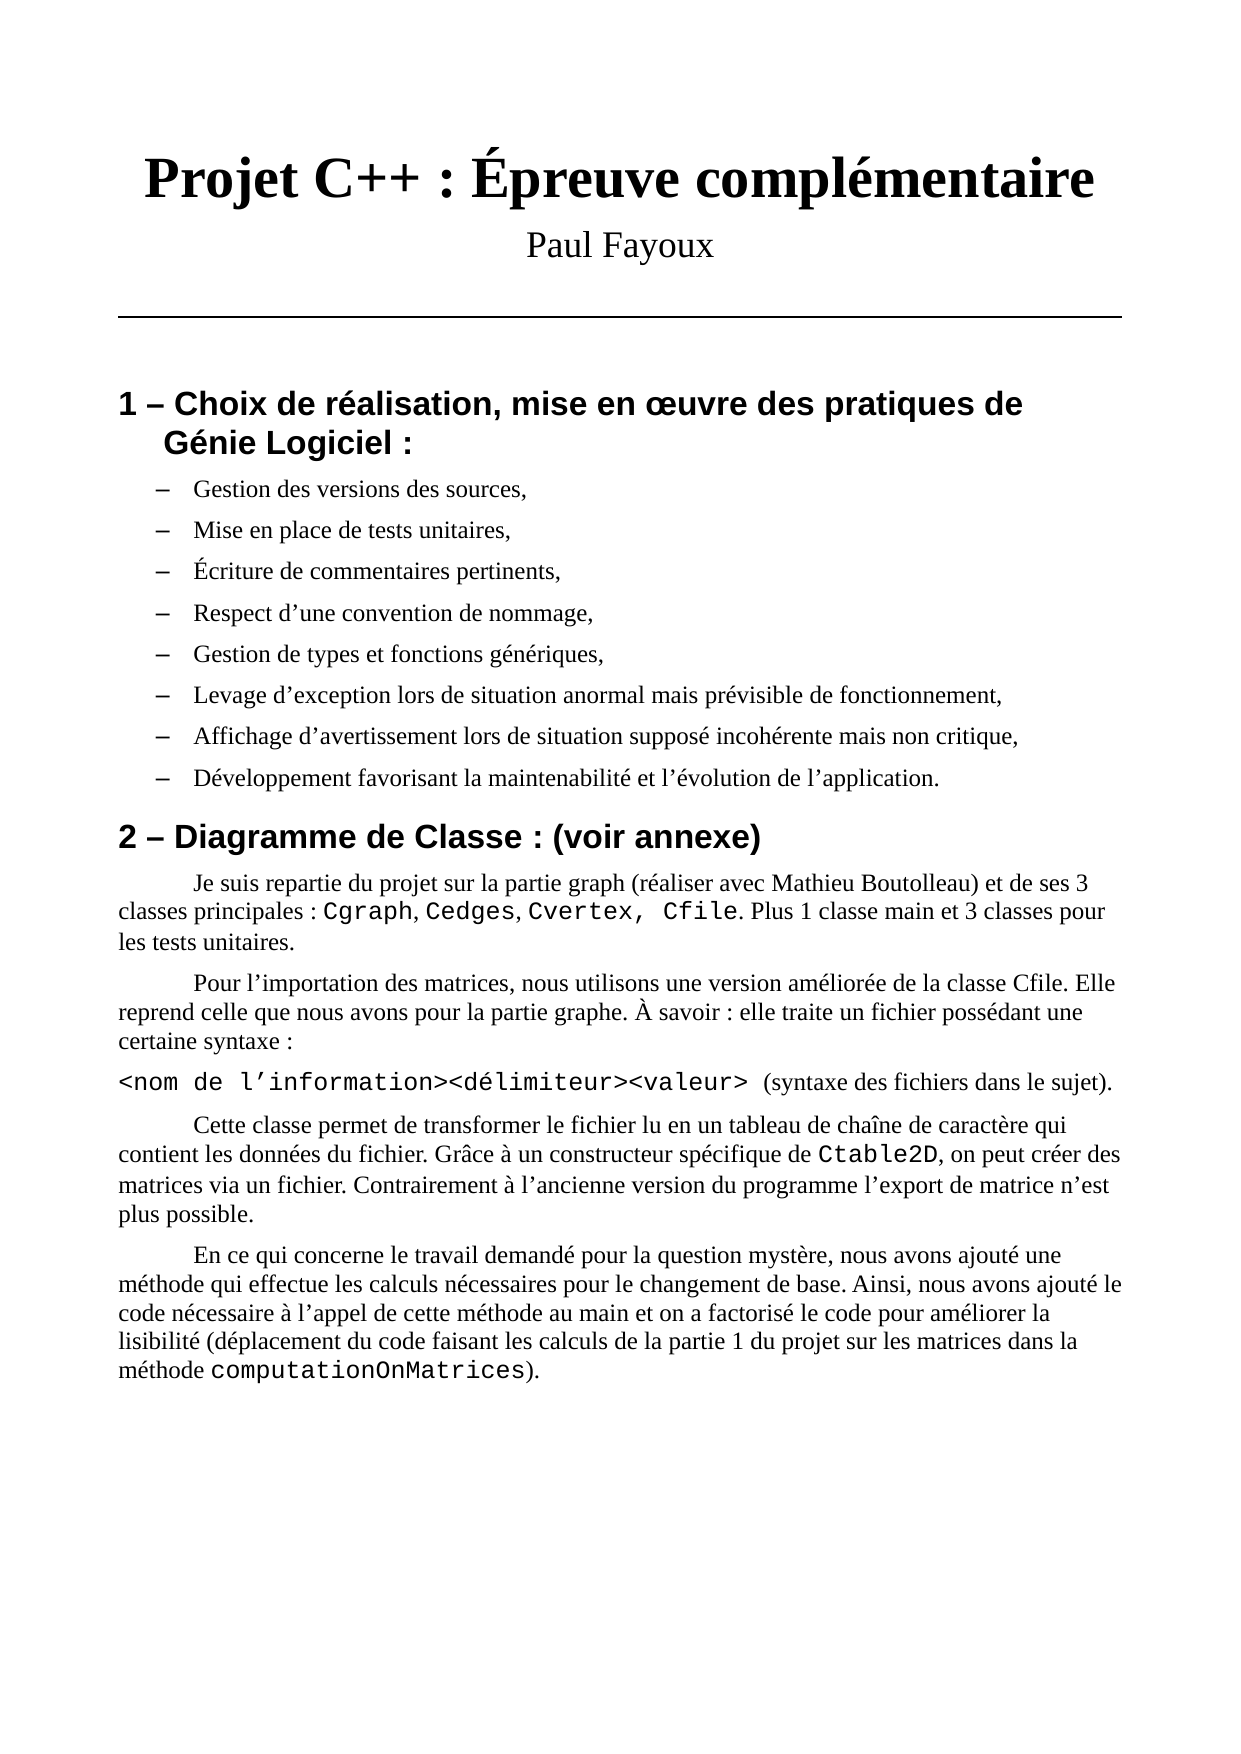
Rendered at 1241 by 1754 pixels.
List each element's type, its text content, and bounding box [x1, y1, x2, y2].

text <nom de l’information><délimiteur><valeur> (syntaxe des fichiers dans le sujet). [118, 1067, 1122, 1098]
list Respect d’une convention de nommage, [156, 598, 1122, 626]
text Pour l’importation des matrices, nous utilisons une version améliorée de la classe Cfile. Elle reprend celle que nous avons pour la partie graphe. À savoir : elle traite un fichier possédant une certaine syntaxe : [118, 968, 1122, 1055]
list Mise en place de tests unitaires, [156, 515, 1122, 544]
list Gestion des versions des sources, [156, 474, 1122, 503]
subtitle 1 – Choix de réalisation, mise en œuvre des pratiques de Génie Logiciel : [118, 384, 1122, 461]
list Écriture de commentaires pertinents, [156, 556, 1122, 585]
list Développement favorisant la maintenabilité et l’évolution de l’application. [156, 763, 1122, 791]
list Gestion de types et fonctions génériques, [156, 639, 1122, 668]
text Je suis repartie du projet sur la partie graph (réaliser avec Mathieu Boutolleau) et de ses 3 classes principales : Cgraph, Cedges, Cvertex, Cfile. Plus 1 classe main et 3 classes pour les tests unitaires. [118, 868, 1122, 956]
list Levage d’exception lors de situation anormal mais prévisible de fonctionnement, [156, 680, 1122, 709]
text Cette classe permet de transformer le fichier lu en un tableau de chaîne de caractère qui contient les données du fichier. Grâce à un constructeur spécifique de Ctable2D, on peut créer des matrices via un fichier. Contrairement à l’ancienne version du programme l’export de matrice n’est plus possible. [118, 1111, 1122, 1228]
title Projet C++ : Épreuve complémentaire [118, 143, 1122, 210]
text En ce qui concerne le travail demandé pour la question mystère, nous avons ajouté une méthode qui effectue les calculs nécessaires pour le changement de base. Ainsi, nous avons ajouté le code nécessaire à l’appel de cette méthode au main et on a factorisé le code pour améliorer la lisibilité (déplacement du code faisant les calculs de la partie 1 du projet sur les matrices dans la méthode computationOnMatrices). [118, 1240, 1122, 1386]
subtitle Paul Fayoux [118, 223, 1122, 266]
list Affichage d’avertissement lors de situation supposé incohérente mais non critique, [156, 721, 1122, 750]
subtitle 2 – Diagramme de Classe : (voir annexe) [118, 816, 1122, 855]
